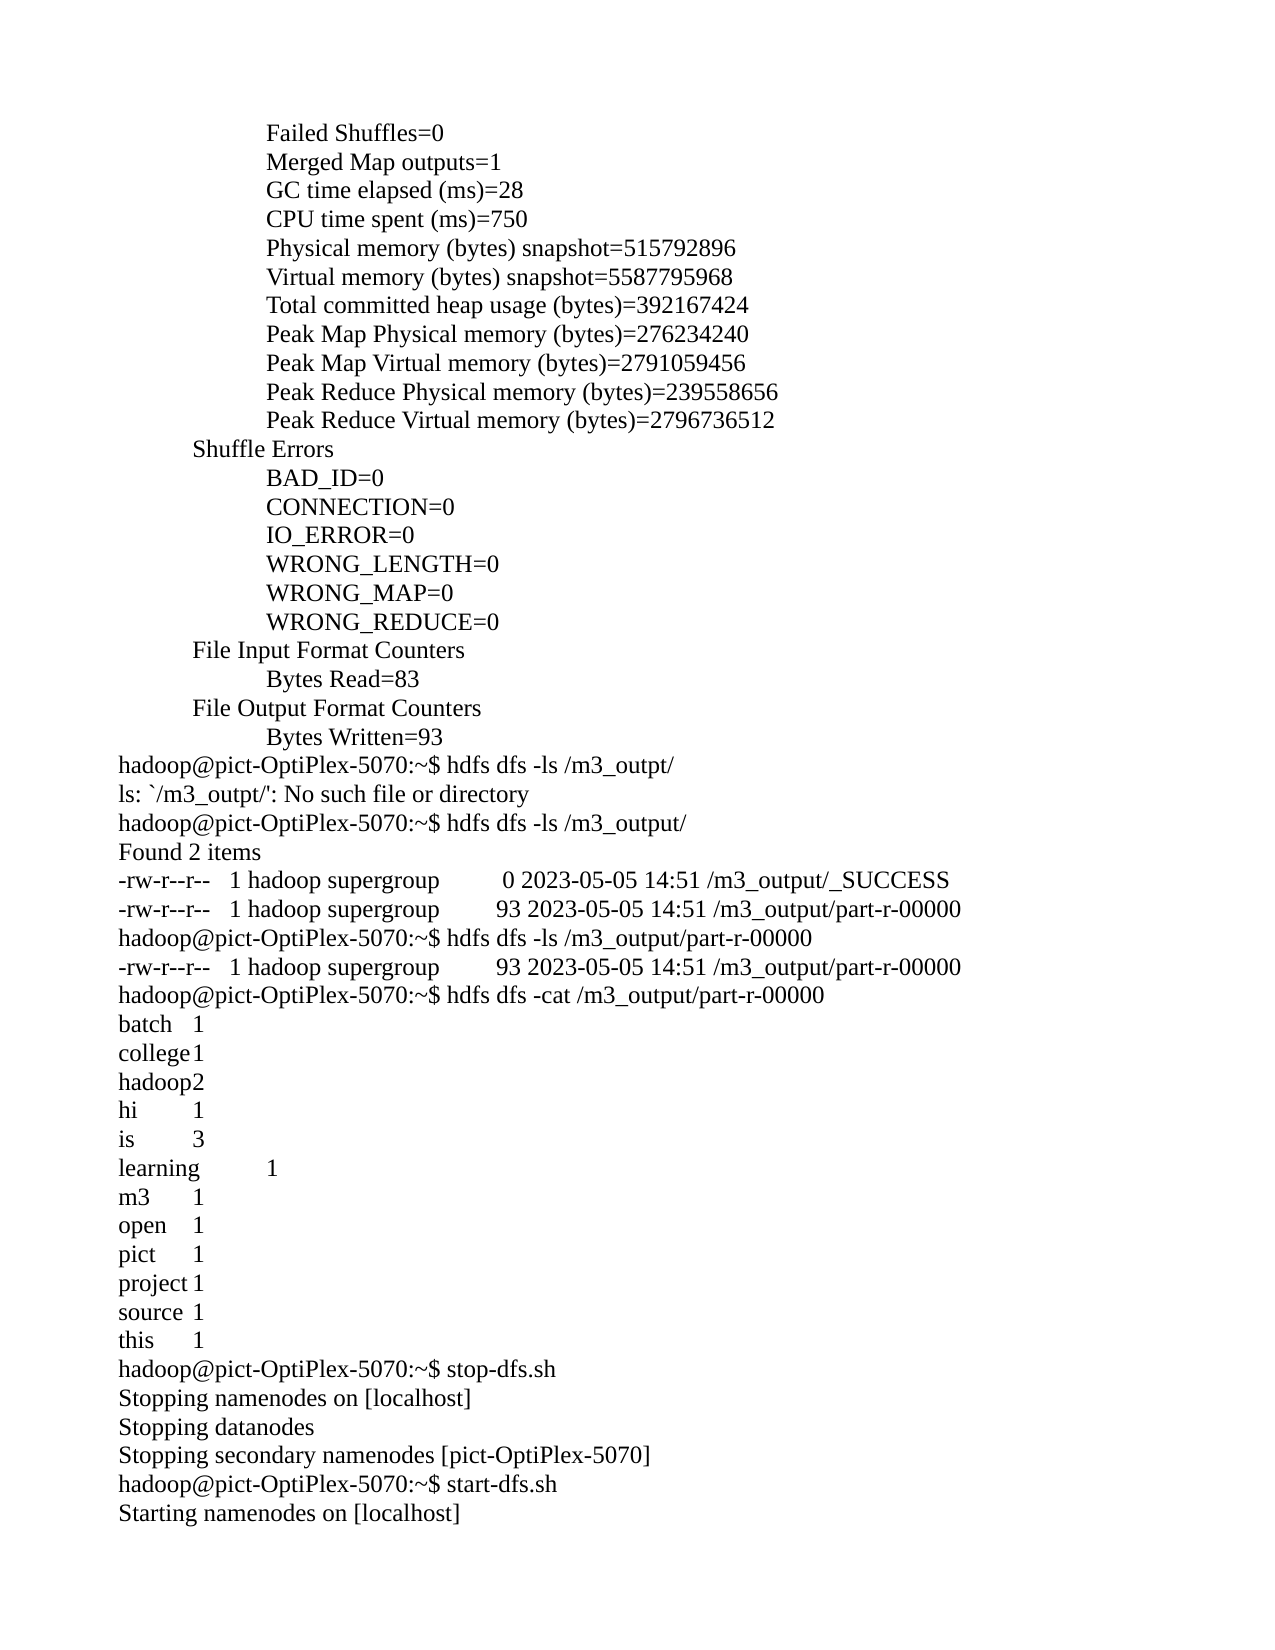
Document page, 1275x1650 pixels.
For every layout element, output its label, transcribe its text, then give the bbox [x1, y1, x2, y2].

text -rw-r--r-- 1 hadoop supergroup 93 2023-05-05 14:51 /m3_output/part-r-00000 [118, 894, 1157, 923]
text -rw-r--r-- 1 hadoop supergroup 93 2023-05-05 14:51 /m3_output/part-r-00000 [118, 952, 1157, 981]
text WRONG_LENGTH=0 [118, 549, 1157, 578]
text Peak Reduce Physical memory (bytes)=239558656 [118, 377, 1157, 406]
text Virtual memory (bytes) snapshot=5587795968 [118, 262, 1157, 291]
text Merged Map outputs=1 [118, 147, 1157, 176]
text CPU time spent (ms)=750 [118, 204, 1157, 233]
text BAD_ID=0 [118, 463, 1157, 492]
text Bytes Read=83 [118, 664, 1157, 693]
text college 1 [118, 1038, 1157, 1067]
text CONNECTION=0 [118, 492, 1157, 521]
text Total committed heap usage (bytes)=392167424 [118, 291, 1157, 319]
text pict 1 [118, 1239, 1157, 1268]
text Peak Reduce Virtual memory (bytes)=2796736512 [118, 406, 1157, 434]
text hadoop@pict-OptiPlex-5070:~$ stop-dfs.sh [118, 1354, 1157, 1383]
text Starting namenodes on [localhost] [118, 1498, 1157, 1527]
text Bytes Written=93 [118, 722, 1157, 751]
text Stopping datanodes [118, 1412, 1157, 1441]
text learning 1 [118, 1153, 1157, 1182]
text Physical memory (bytes) snapshot=515792896 [118, 233, 1157, 262]
text -rw-r--r-- 1 hadoop supergroup 0 2023-05-05 14:51 /m3_output/_SUCCESS [118, 866, 1157, 894]
text File Input Format Counters [118, 636, 1157, 664]
text project 1 [118, 1268, 1157, 1297]
text m3 1 [118, 1182, 1157, 1211]
text hadoop 2 [118, 1067, 1157, 1096]
text ls: `/m3_outpt/': No such file or directory [118, 779, 1157, 808]
text Stopping secondary namenodes [pict-OptiPlex-5070] [118, 1441, 1157, 1469]
text Stopping namenodes on [localhost] [118, 1383, 1157, 1412]
text Found 2 items [118, 837, 1157, 866]
text batch 1 [118, 1009, 1157, 1038]
text hadoop@pict-OptiPlex-5070:~$ start-dfs.sh [118, 1469, 1157, 1498]
text hadoop@pict-OptiPlex-5070:~$ hdfs dfs -ls /m3_output/part-r-00000 [118, 923, 1157, 952]
text source 1 [118, 1297, 1157, 1326]
text File Output Format Counters [118, 693, 1157, 722]
text this 1 [118, 1326, 1157, 1354]
text Peak Map Virtual memory (bytes)=2791059456 [118, 348, 1157, 377]
text open 1 [118, 1211, 1157, 1239]
text Shuffle Errors [118, 434, 1157, 463]
text Peak Map Physical memory (bytes)=276234240 [118, 319, 1157, 348]
text GC time elapsed (ms)=28 [118, 176, 1157, 204]
text is 3 [118, 1124, 1157, 1153]
text hi 1 [118, 1096, 1157, 1124]
text WRONG_REDUCE=0 [118, 607, 1157, 636]
text hadoop@pict-OptiPlex-5070:~$ hdfs dfs -cat /m3_output/part-r-00000 [118, 981, 1157, 1009]
text hadoop@pict-OptiPlex-5070:~$ hdfs dfs -ls /m3_outpt/ [118, 751, 1157, 779]
text hadoop@pict-OptiPlex-5070:~$ hdfs dfs -ls /m3_output/ [118, 808, 1157, 837]
text Failed Shuffles=0 [118, 118, 1157, 147]
text IO_ERROR=0 [118, 521, 1157, 549]
text WRONG_MAP=0 [118, 578, 1157, 607]
